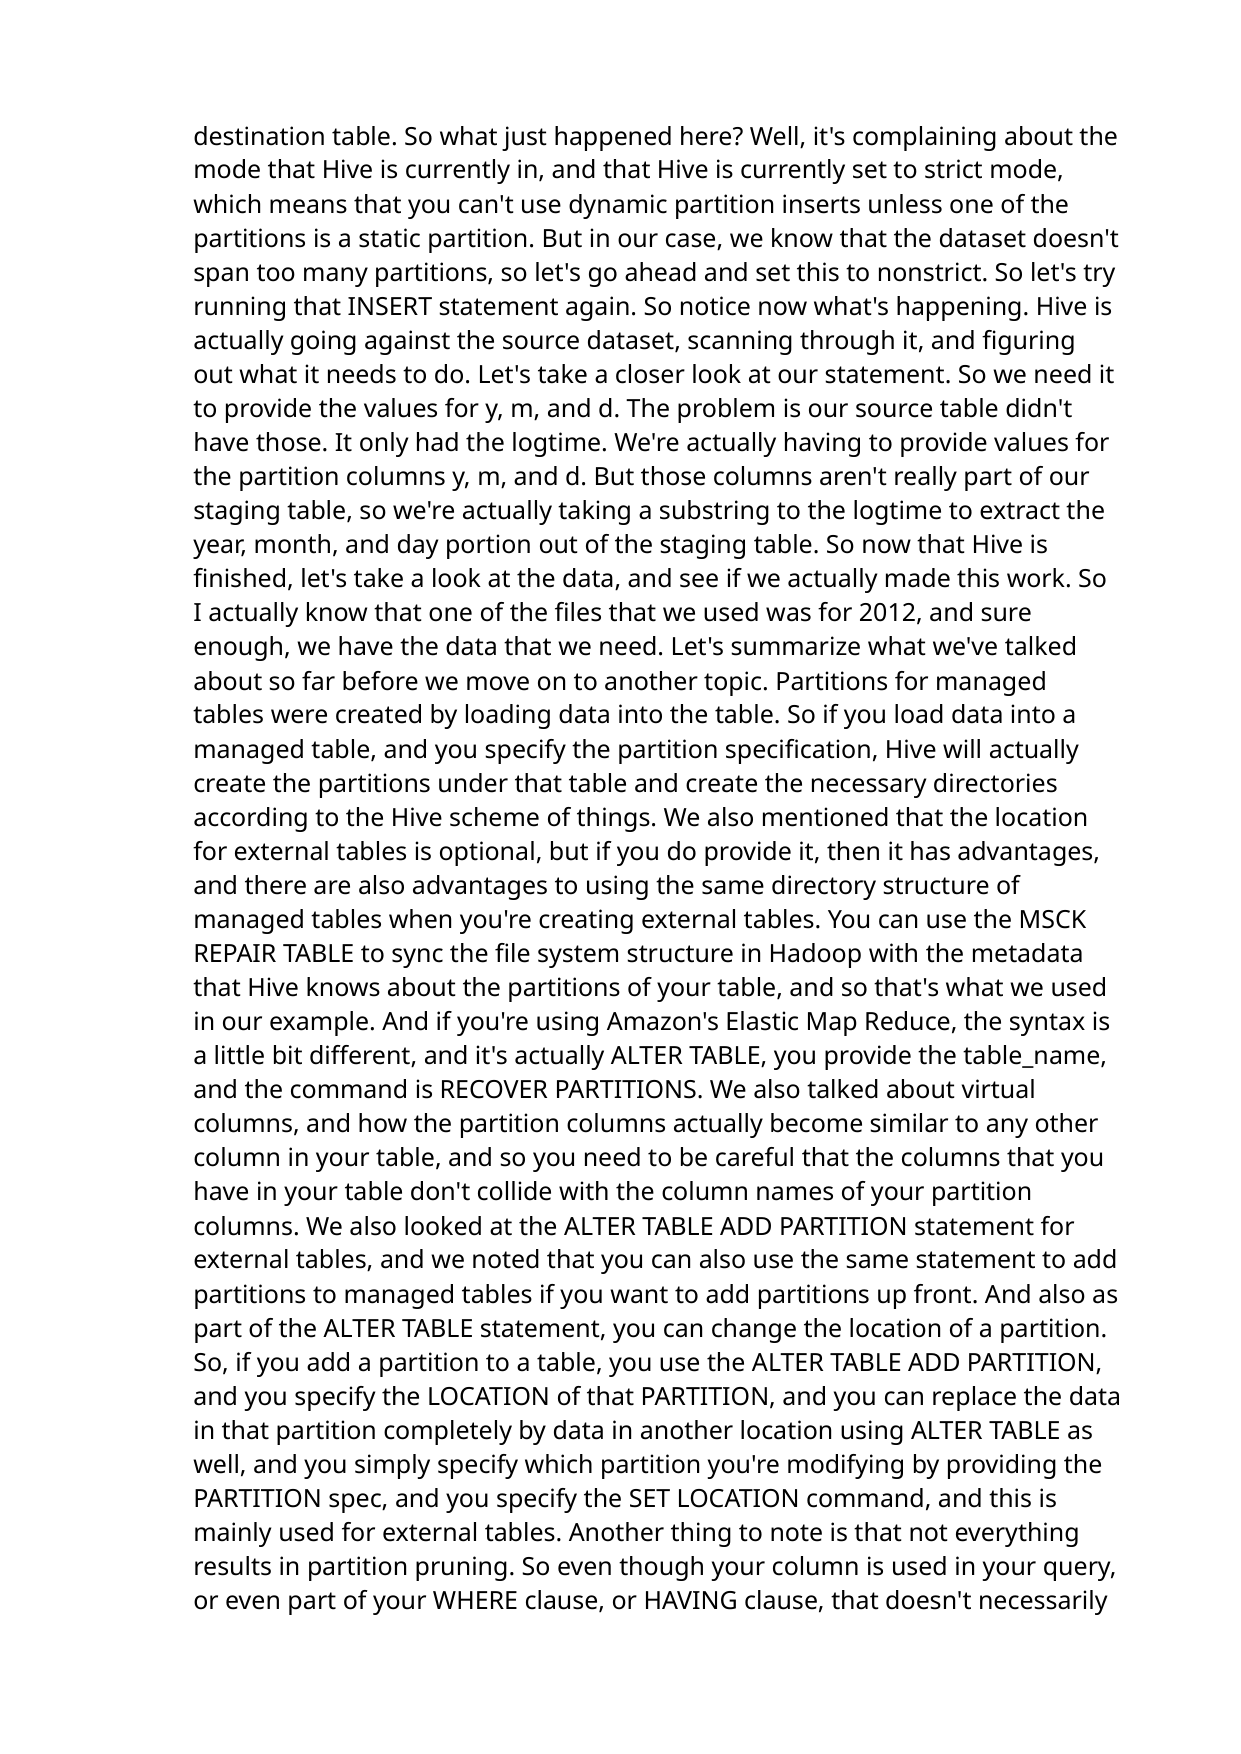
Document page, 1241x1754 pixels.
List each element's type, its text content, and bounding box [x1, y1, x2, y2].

list destination table. So what just happened here? Well, it's complaining about the mode that Hive is currently in, and that Hive is currently set to strict mode, which means that you can't use dynamic partition inserts unless one of the partitions is a static partition. But in our case, we know that the dataset doesn't span too many partitions, so let's go ahead and set this to nonstrict. So let's try running that INSERT statement again. So notice now what's happening. Hive is actually going against the source dataset, scanning through it, and figuring out what it needs to do. Let's take a closer look at our statement. So we need it to provide the values for y, m, and d. The problem is our source table didn't have those. It only had the logtime. We're actually having to provide values for the partition columns y, m, and d. But those columns aren't really part of our staging table, so we're actually taking a substring to the logtime to extract the year, month, and day portion out of the staging table. So now that Hive is finished, let's take a look at the data, and see if we actually made this work. So I actually know that one of the files that we used was for 2012, and sure enough, we have the data that we need. Let's summarize what we've talked about so far before we move on to another topic. Partitions for managed tables were created by loading data into the table. So if you load data into a managed table, and you specify the partition specification, Hive will actually create the partitions under that table and create the necessary directories according to the Hive scheme of things. We also mentioned that the location for external tables is optional, but if you do provide it, then it has advantages, and there are also advantages to using the same directory structure of managed tables when you're creating external tables. You can use the MSCK REPAIR TABLE to sync the file system structure in Hadoop with the metadata that Hive knows about the partitions of your table, and so that's what we used in our example. And if you're using Amazon's Elastic Map Reduce, the syntax is a little bit different, and it's actually ALTER TABLE, you provide the table_name, and the command is RECOVER PARTITIONS. We also talked about virtual columns, and how the partition columns actually become similar to any other column in your table, and so you need to be careful that the columns that you have in your table don't collide with the column names of your partition columns. We also looked at the ALTER TABLE ADD PARTITION statement for external tables, and we noted that you can also use the same statement to add partitions to managed tables if you want to add partitions up front. And also as part of the ALTER TABLE statement, you can change the location of a partition. So, if you add a partition to a table, you use the ALTER TABLE ADD PARTITION, and you specify the LOCATION of that PARTITION, and you can replace the data in that partition completely by data in another location using ALTER TABLE as well, and you simply specify which partition you're modifying by providing the PARTITION spec, and you specify the SET LOCATION command, and this is mainly used for external tables. Another thing to note is that not everything results in partition pruning. So even though your column is used in your query, or even part of your WHERE clause, or HAVING clause, that doesn't necessarily [156, 118, 1122, 1617]
